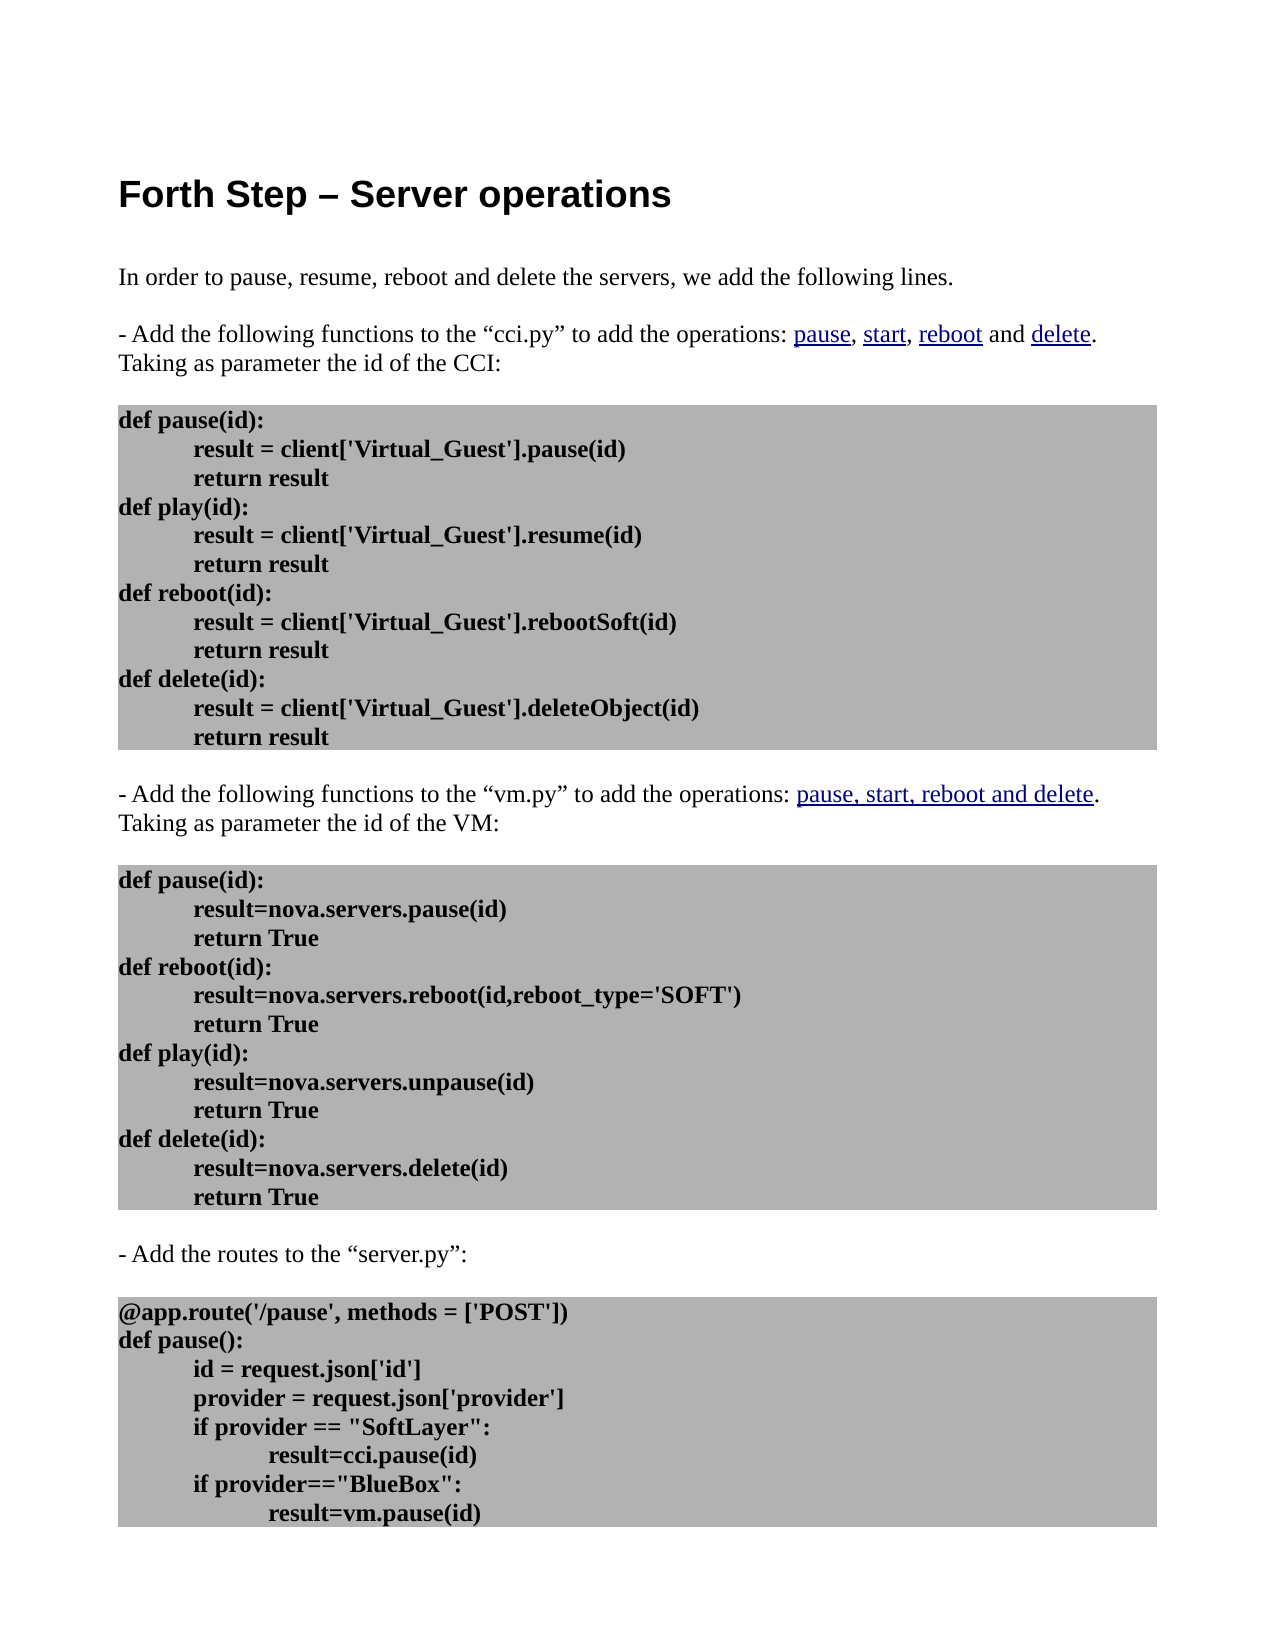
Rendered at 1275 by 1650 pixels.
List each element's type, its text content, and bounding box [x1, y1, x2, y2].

text result=vm.pause(id) [118, 1498, 1157, 1527]
text return result [118, 549, 1157, 578]
text def pause(): [118, 1325, 1157, 1354]
text result = client['Virtual_Guest'].deleteObject(id) [118, 693, 1157, 722]
text return True [118, 1095, 1157, 1124]
text return result [118, 635, 1157, 664]
text return result [118, 463, 1157, 492]
text result=nova.servers.delete(id) [118, 1153, 1157, 1182]
text def reboot(id): [118, 952, 1157, 980]
text def play(id): [118, 492, 1157, 520]
text result = client['Virtual_Guest'].resume(id) [118, 520, 1157, 549]
text In order to pause, resume, reboot and delete the servers, we add the following lines. [118, 262, 1157, 290]
text result = client['Virtual_Guest'].pause(id) [118, 434, 1157, 463]
text def pause(id): [118, 405, 1157, 434]
text return True [118, 1182, 1157, 1210]
text return True [118, 1009, 1157, 1038]
text @app.route('/pause', methods = ['POST']) [118, 1297, 1157, 1325]
text id = request.json['id'] [118, 1354, 1157, 1383]
text result=nova.servers.pause(id) [118, 894, 1157, 923]
text def pause(id): [118, 865, 1157, 894]
text result=nova.servers.unpause(id) [118, 1067, 1157, 1095]
text - Add the following functions to the “cci.py” to add the operations: pause, start, reboot and delete. Taking as parameter the id of the CCI: [118, 319, 1157, 377]
text result = client['Virtual_Guest'].rebootSoft(id) [118, 607, 1157, 635]
text return result [118, 722, 1157, 750]
text return True [118, 923, 1157, 952]
text provider = request.json['provider'] [118, 1383, 1157, 1412]
text def delete(id): [118, 1124, 1157, 1153]
text result=nova.servers.reboot(id,reboot_type='SOFT') [118, 980, 1157, 1009]
text if provider=="BlueBox": [118, 1469, 1157, 1498]
text def reboot(id): [118, 578, 1157, 607]
text - Add the routes to the “server.py”: [118, 1239, 1157, 1268]
text result=cci.pause(id) [118, 1440, 1157, 1469]
subtitle Forth Step – Server operations [118, 172, 1157, 216]
text def delete(id): [118, 664, 1157, 693]
text if provider == "SoftLayer": [118, 1412, 1157, 1440]
text def play(id): [118, 1038, 1157, 1067]
text - Add the following functions to the “vm.py” to add the operations: pause, start, reboot and delete. Taking as parameter the id of the VM: [118, 779, 1157, 837]
